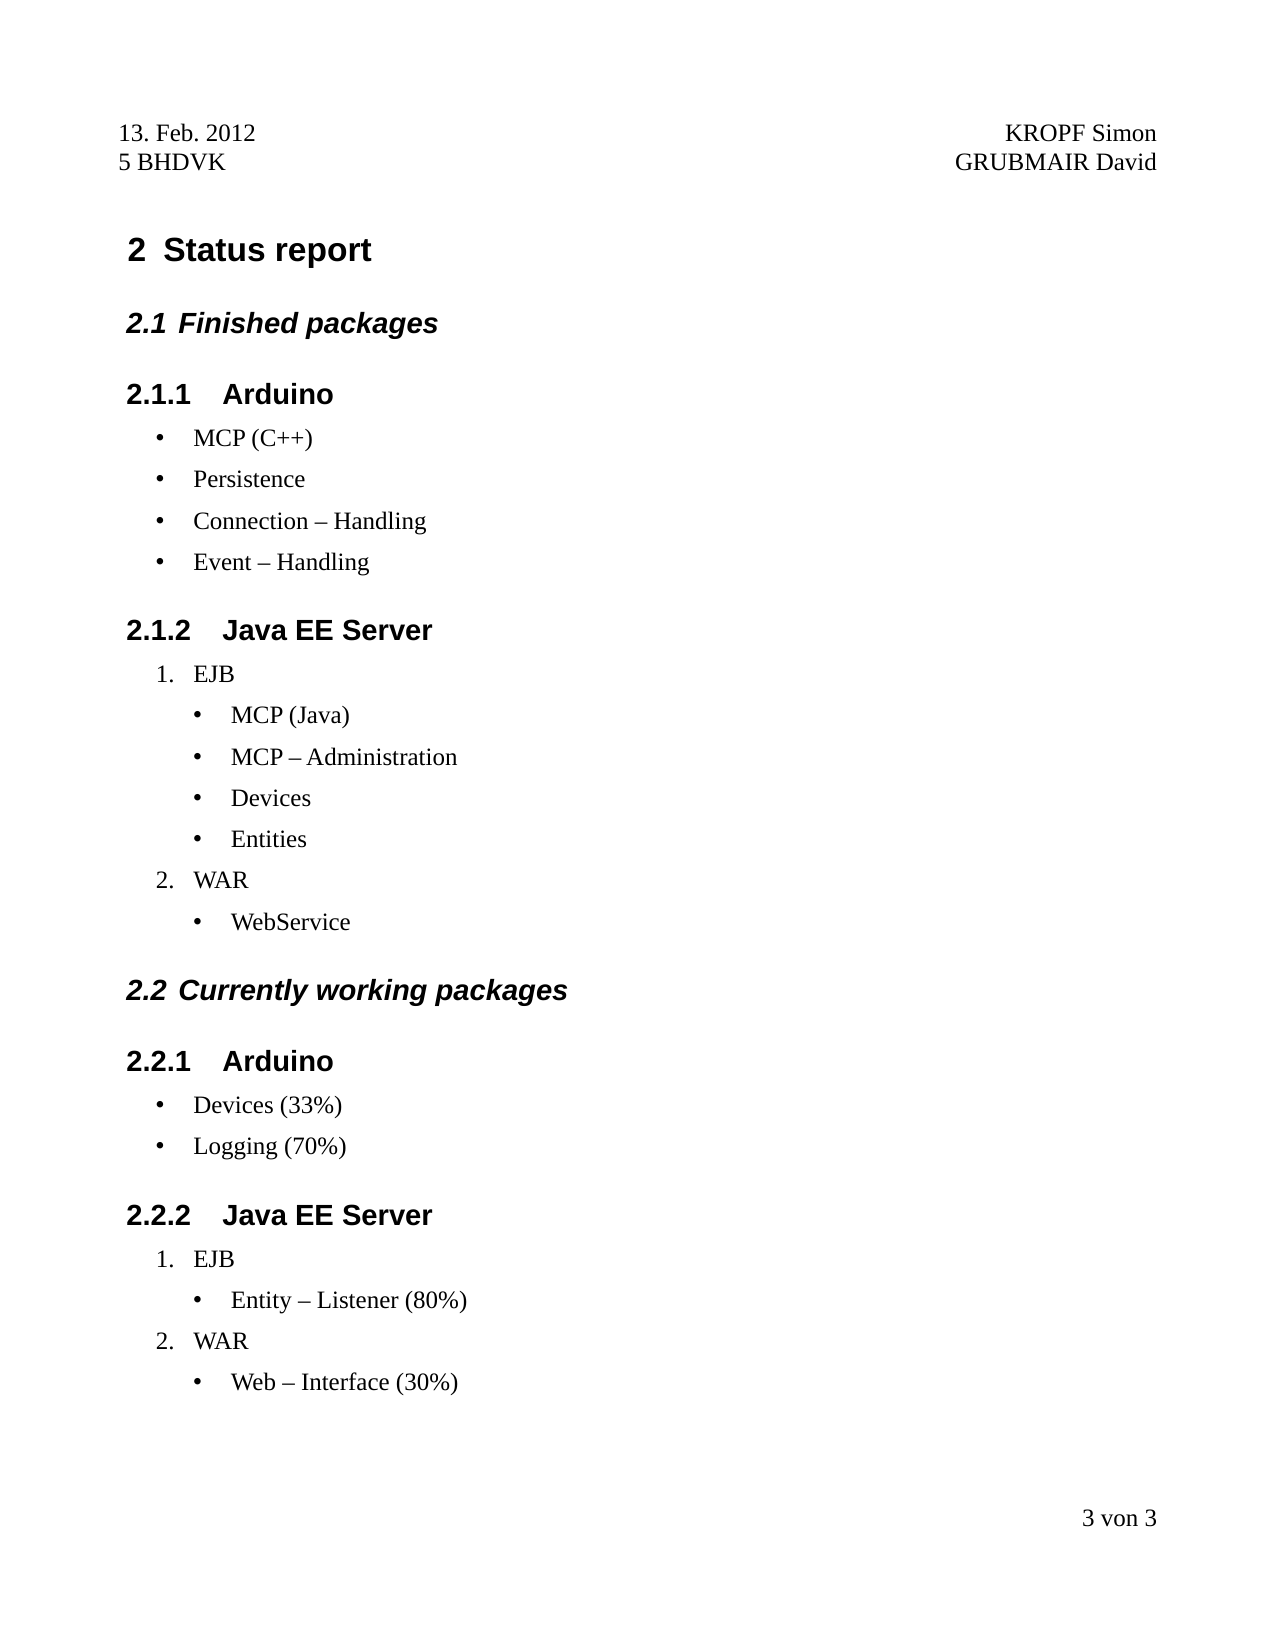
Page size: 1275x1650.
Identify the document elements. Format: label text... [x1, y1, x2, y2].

subtitle Currently working packages [118, 973, 1157, 1007]
list Connection – Handling [156, 506, 1157, 534]
subtitle Finished packages [118, 306, 1157, 340]
list WAR [156, 866, 1157, 894]
list Persistence [156, 464, 1157, 493]
subtitle Java EE Server [118, 613, 1157, 647]
list Web – Interface (30%) [193, 1367, 1157, 1396]
subtitle Arduino [118, 377, 1157, 411]
list Event – Handling [156, 547, 1157, 576]
list MCP (C++) [156, 423, 1157, 452]
subtitle Arduino [118, 1044, 1157, 1078]
list MCP – Administration [193, 742, 1157, 771]
list MCP (Java) [193, 701, 1157, 729]
list Logging (70%) [156, 1131, 1157, 1160]
list Entities [193, 824, 1157, 853]
subtitle Java EE Server [118, 1198, 1157, 1231]
list Entity – Listener (80%) [193, 1285, 1157, 1314]
list EJB [156, 1244, 1157, 1272]
list WAR [156, 1326, 1157, 1355]
list Devices (33%) [156, 1090, 1157, 1119]
list Devices [193, 783, 1157, 812]
list EJB [156, 659, 1157, 688]
subtitle Status report [118, 230, 1157, 269]
list WebService [193, 907, 1157, 936]
